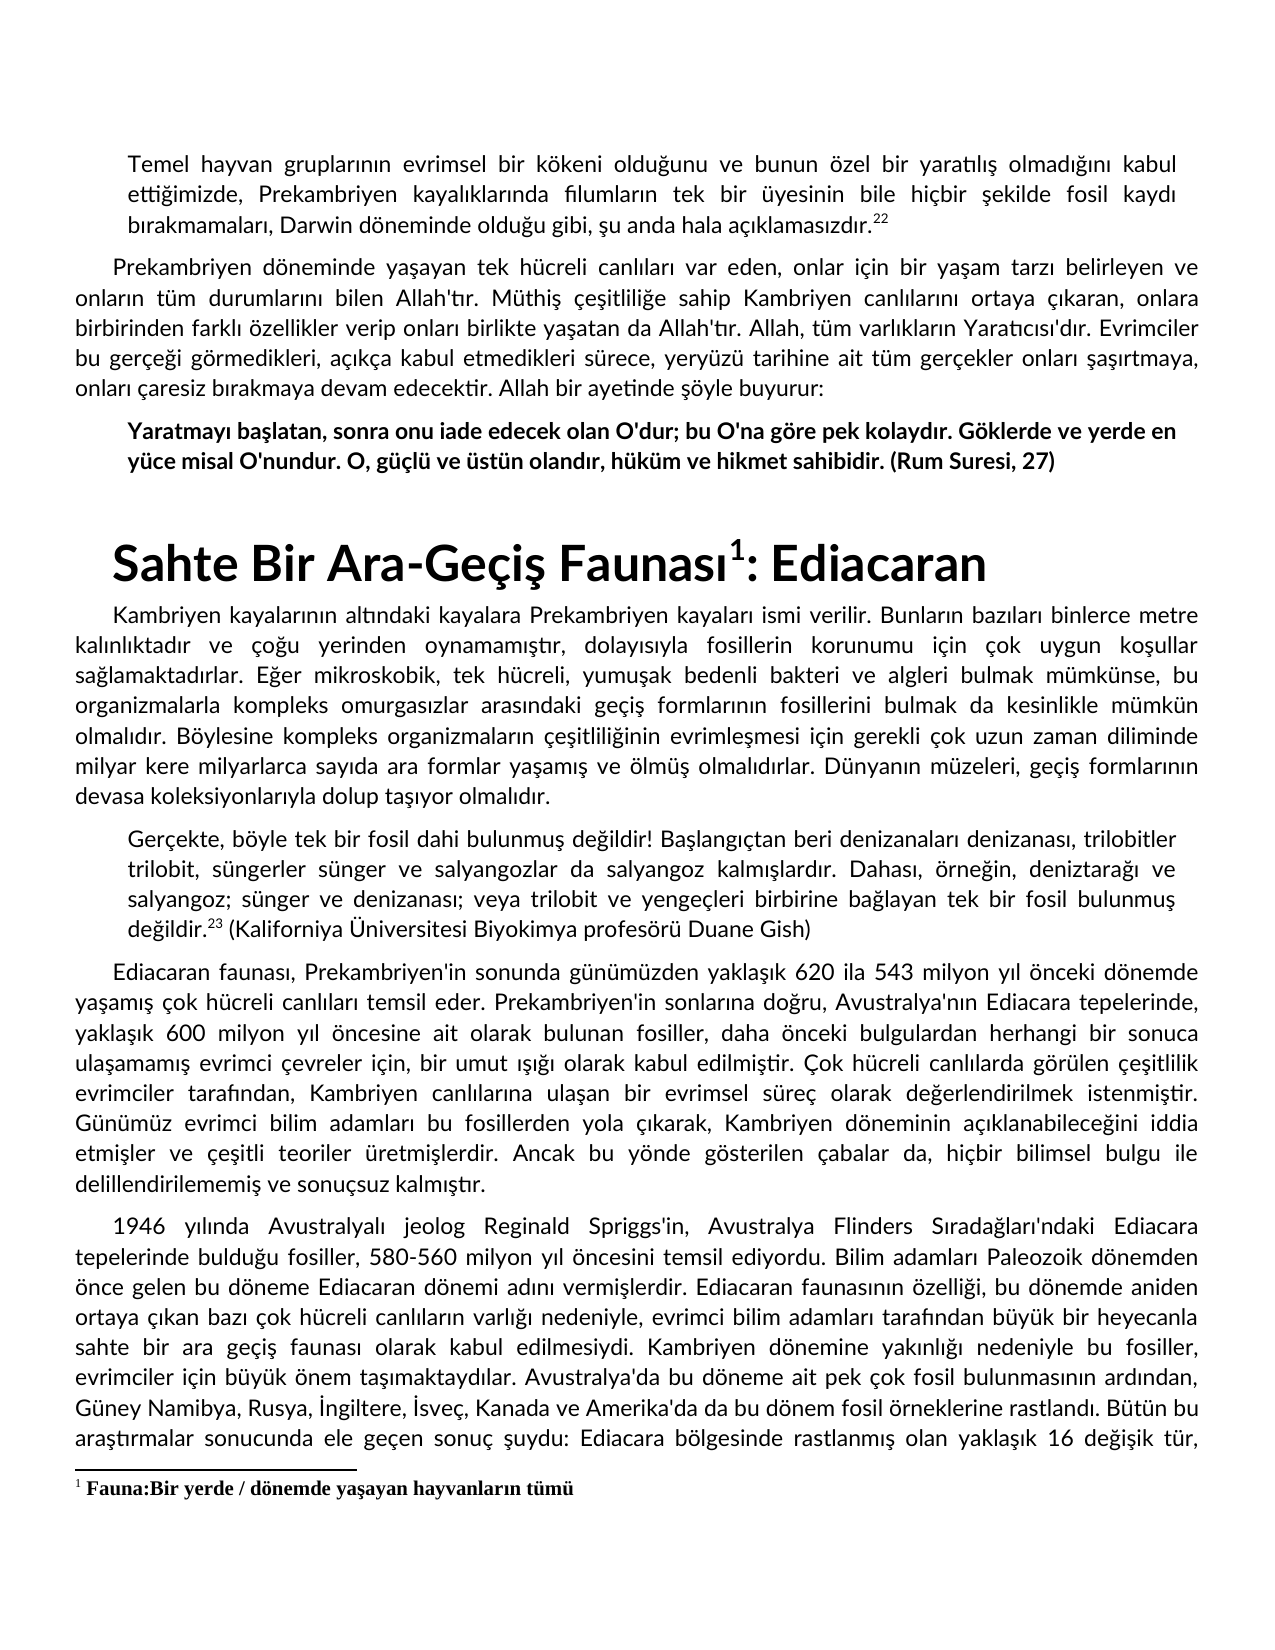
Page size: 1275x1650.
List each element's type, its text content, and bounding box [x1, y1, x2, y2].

text Temel hayvan gruplarının evrimsel bir kökeni olduğunu ve bunun özel bir yaratılış olmadığını kabul ettiğimizde, Prekambriyen kayalıklarında filumların tek bir üyesinin bile hiçbir şekilde fosil kaydı bırakmamaları, Darwin döneminde olduğu gibi, şu anda hala açıklamasızdır.22 [127, 150, 1177, 238]
text Ediacaran faunası, Prekambriyen'in sonunda günümüzden yaklaşık 620 ila 543 milyon yıl önceki dönemde yaşamış çok hücreli canlıları temsil eder. Prekambriyen'in sonlarına doğru, Avustralya'nın Ediacara tepelerinde, yaklaşık 600 milyon yıl öncesine ait olarak bulunan fosiller, daha önceki bulgulardan herhangi bir sonuca ulaşamamış evrimci çevreler için, bir umut ışığı olarak kabul edilmiştir. Çok hücreli canlılarda görülen çeşitlilik evrimciler tarafından, Kambriyen canlılarına ulaşan bir evrimsel süreç olarak değerlendirilmek istenmiştir. Günümüz evrimci bilim adamları bu fosillerden yola çıkarak, Kambriyen döneminin açıklanabileceğini iddia etmişler ve çeşitli teoriler üretmişlerdir. Ancak bu yönde gösterilen çabalar da, hiçbir bilimsel bulgu ile delillendirilememiş ve sonuçsuz kalmıştır. [75, 958, 1200, 1197]
text Kambriyen kayalarının altındaki kayalara Prekambriyen kayaları ismi verilir. Bunların bazıları binlerce metre kalınlıktadır ve çoğu yerinden oynamamıştır, dolayısıyla fosillerin korunumu için çok uygun koşullar sağlamaktadırlar. Eğer mikroskobik, tek hücreli, yumuşak bedenli bakteri ve algleri bulmak mümkünse, bu organizmalarla kompleks omurgasızlar arasındaki geçiş formlarının fosillerini bulmak da kesinlikle mümkün olmalıdır. Böylesine kompleks organizmaların çeşitliliğinin evrimleşmesi için gerekli çok uzun zaman diliminde milyar kere milyarlarca sayıda ara formlar yaşamış ve ölmüş olmalıdırlar. Dünyanın müzeleri, geçiş formlarının devasa koleksiyonlarıyla dolup taşıyor olmalıdır. [75, 601, 1200, 809]
text Prekambriyen döneminde yaşayan tek hücreli canlıları var eden, onlar için bir yaşam tarzı belirleyen ve onların tüm durumlarını bilen Allah'tır. Müthiş çeşitliliğe sahip Kambriyen canlılarını ortaya çıkaran, onlara birbirinden farklı özellikler verip onları birlikte yaşatan da Allah'tır. Allah, tüm varlıkların Yaratıcısı'dır. Evrimciler bu gerçeği görmedikleri, açıkça kabul etmedikleri sürece, yeryüzü tarihine ait tüm gerçekler onları şaşırtmaya, onları çaresiz bırakmaya devam edecektir. Allah bir ayetinde şöyle buyurur: [75, 253, 1200, 401]
text Gerçekte, böyle tek bir fosil dahi bulunmuş değildir! Başlangıçtan beri denizanaları denizanası, trilobitler trilobit, süngerler sünger ve salyangozlar da salyangoz kalmışlardır. Dahası, örneğin, deniztarağı ve salyangoz; sünger ve denizanası; veya trilobit ve yengeçleri birbirine bağlayan tek bir fosil bulunmuş değildir.23 (Kaliforniya Üniversitesi Biyokimya profesörü Duane Gish) [127, 824, 1177, 943]
text Yaratmayı başlatan, sonra onu iade edecek olan O'dur; bu O'na göre pek kolaydır. Göklerde ve yerde en yüce misal O'nundur. O, güçlü ve üstün olandır, hüküm ve hikmet sahibidir. (Rum Suresi, 27) [127, 417, 1177, 474]
text Fauna:Bir yerde / dönemde yaşayan hayvanların tümü [75, 1476, 1200, 1500]
text 1946 yılında Avustralyalı jeolog Reginald Spriggs'in, Avustralya Flinders Sıradağları'ndaki Ediacara tepelerinde bulduğu fosiller, 580-560 milyon yıl öncesini temsil ediyordu. Bilim adamları Paleozoik dönemden önce gelen bu döneme Ediacaran dönemi adını vermişlerdir. Ediacaran faunasının özelliği, bu dönemde aniden ortaya çıkan bazı çok hücreli canlıların varlığı nedeniyle, evrimci bilim adamları tarafından büyük bir heyecanla sahte bir ara geçiş faunası olarak kabul edilmesiydi. Kambriyen dönemine yakınlığı nedeniyle bu fosiller, evrimciler için büyük önem taşımaktaydılar. Avustralya'da bu döneme ait pek çok fosil bulunmasının ardından, Güney Namibya, Rusya, İngiltere, İsveç, Kanada ve Amerika'da da bu dönem fosil örneklerine rastlandı. Bütün bu araştırmalar sonucunda ele geçen sonuç şuydu: Ediacara bölgesinde rastlanmış olan yaklaşık 16 değişik tür, [75, 1212, 1200, 1451]
subtitle Sahte Bir Ara-Geçiş Faunası: Ediacaran [112, 532, 1200, 592]
